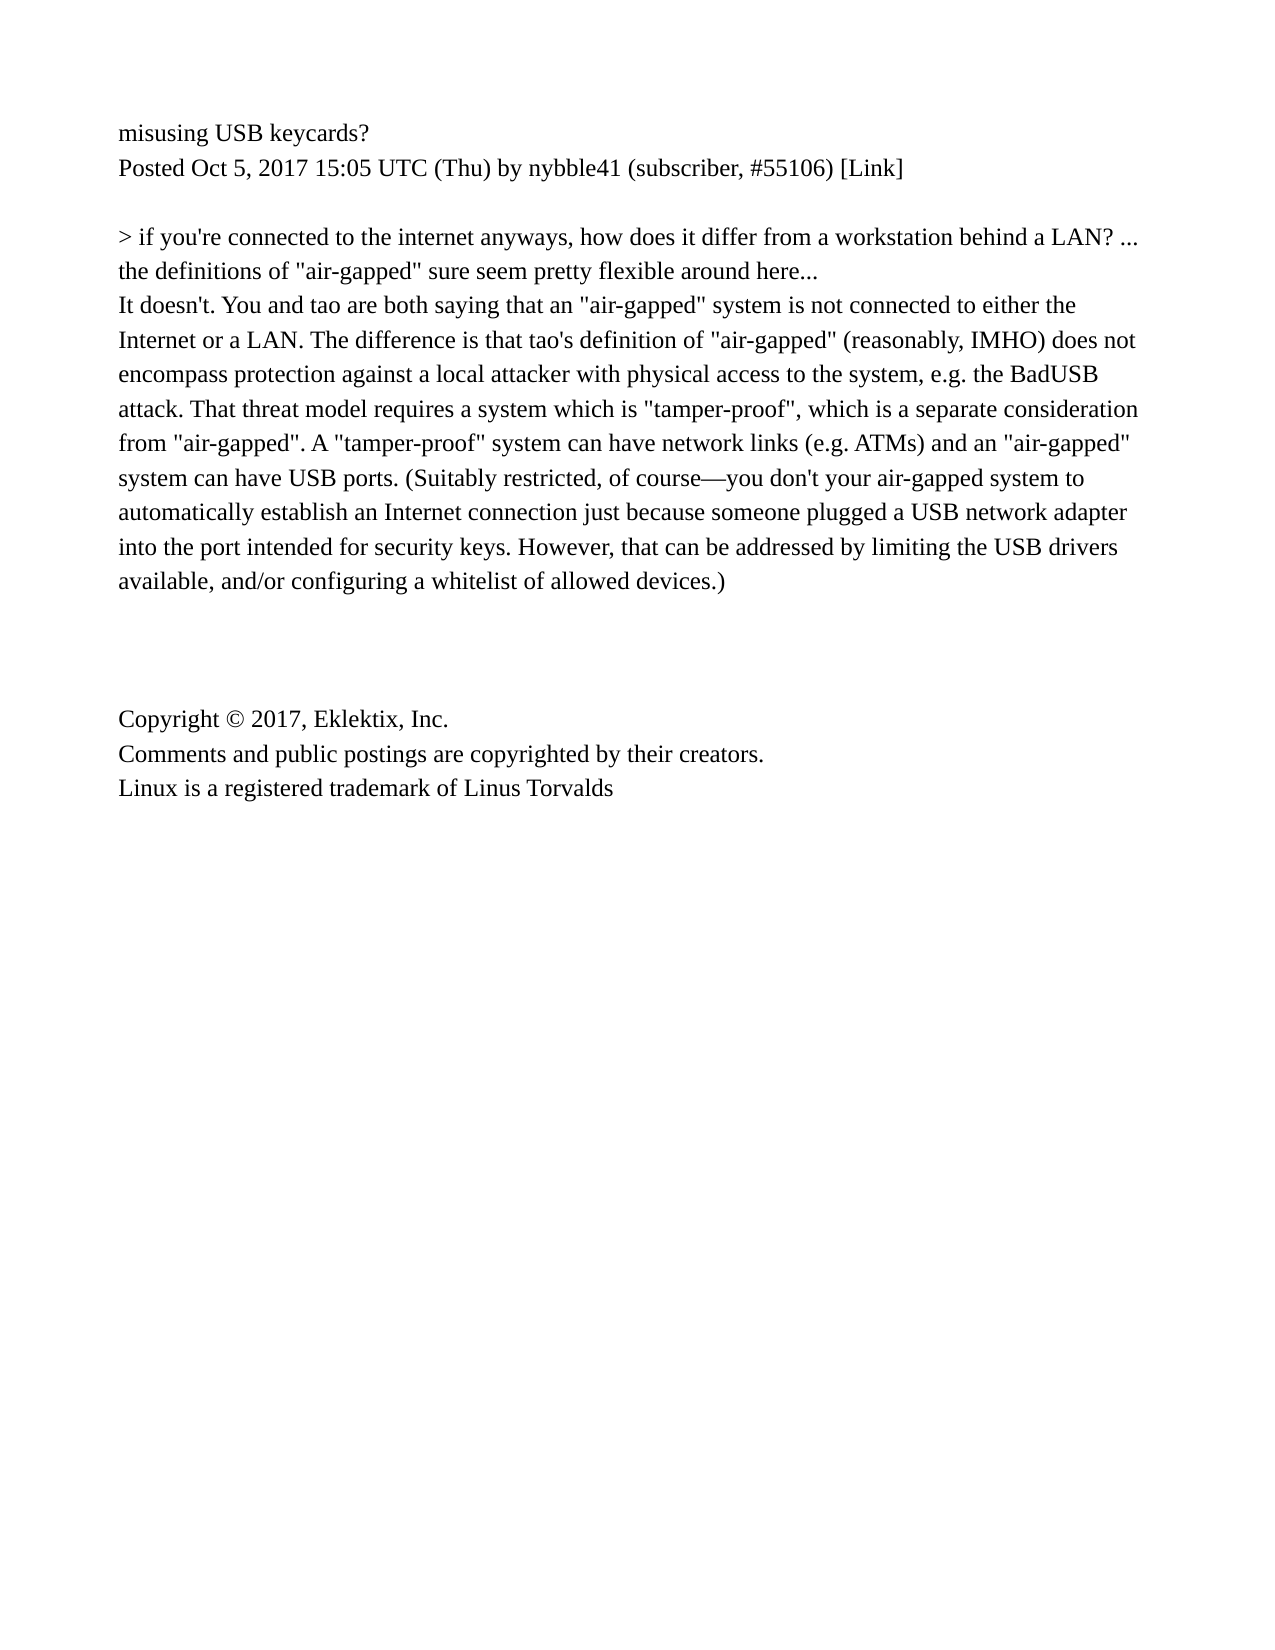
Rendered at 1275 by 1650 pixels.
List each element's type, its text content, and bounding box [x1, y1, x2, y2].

text Comments and public postings are copyrighted by their creators. [118, 739, 1157, 767]
text Posted Oct 5, 2017 15:05 UTC (Thu) by nybble41 (subscriber, #55106) [Link] [118, 153, 1157, 181]
text It doesn't. You and tao are both saying that an "air-gapped" system is not connected to either the Internet or a LAN. The difference is that tao's definition of "air-gapped" (reasonably, IMHO) does not encompass protection against a local attacker with physical access to the system, e.g. the BadUSB attack. That threat model requires a system which is "tamper-proof", which is a separate consideration from "air-gapped". A "tamper-proof" system can have network links (e.g. ATMs) and an "air-gapped" system can have USB ports. (Suitably restricted, of course—you don't your air-gapped system to automatically establish an Internet connection just because someone plugged a USB network adapter into the port intended for security keys. However, that can be addressed by limiting the USB drivers available, and/or configuring a whitelist of allowed devices.) [118, 291, 1157, 595]
text Copyright © 2017, Eklektix, Inc. [118, 704, 1157, 733]
text Linux is a registered trademark of Linus Torvalds [118, 773, 1157, 802]
text misusing USB keycards? [118, 118, 1157, 147]
text > if you're connected to the internet anyways, how does it differ from a workstation behind a LAN? ... the definitions of "air-gapped" sure seem pretty flexible around here... [118, 222, 1157, 285]
